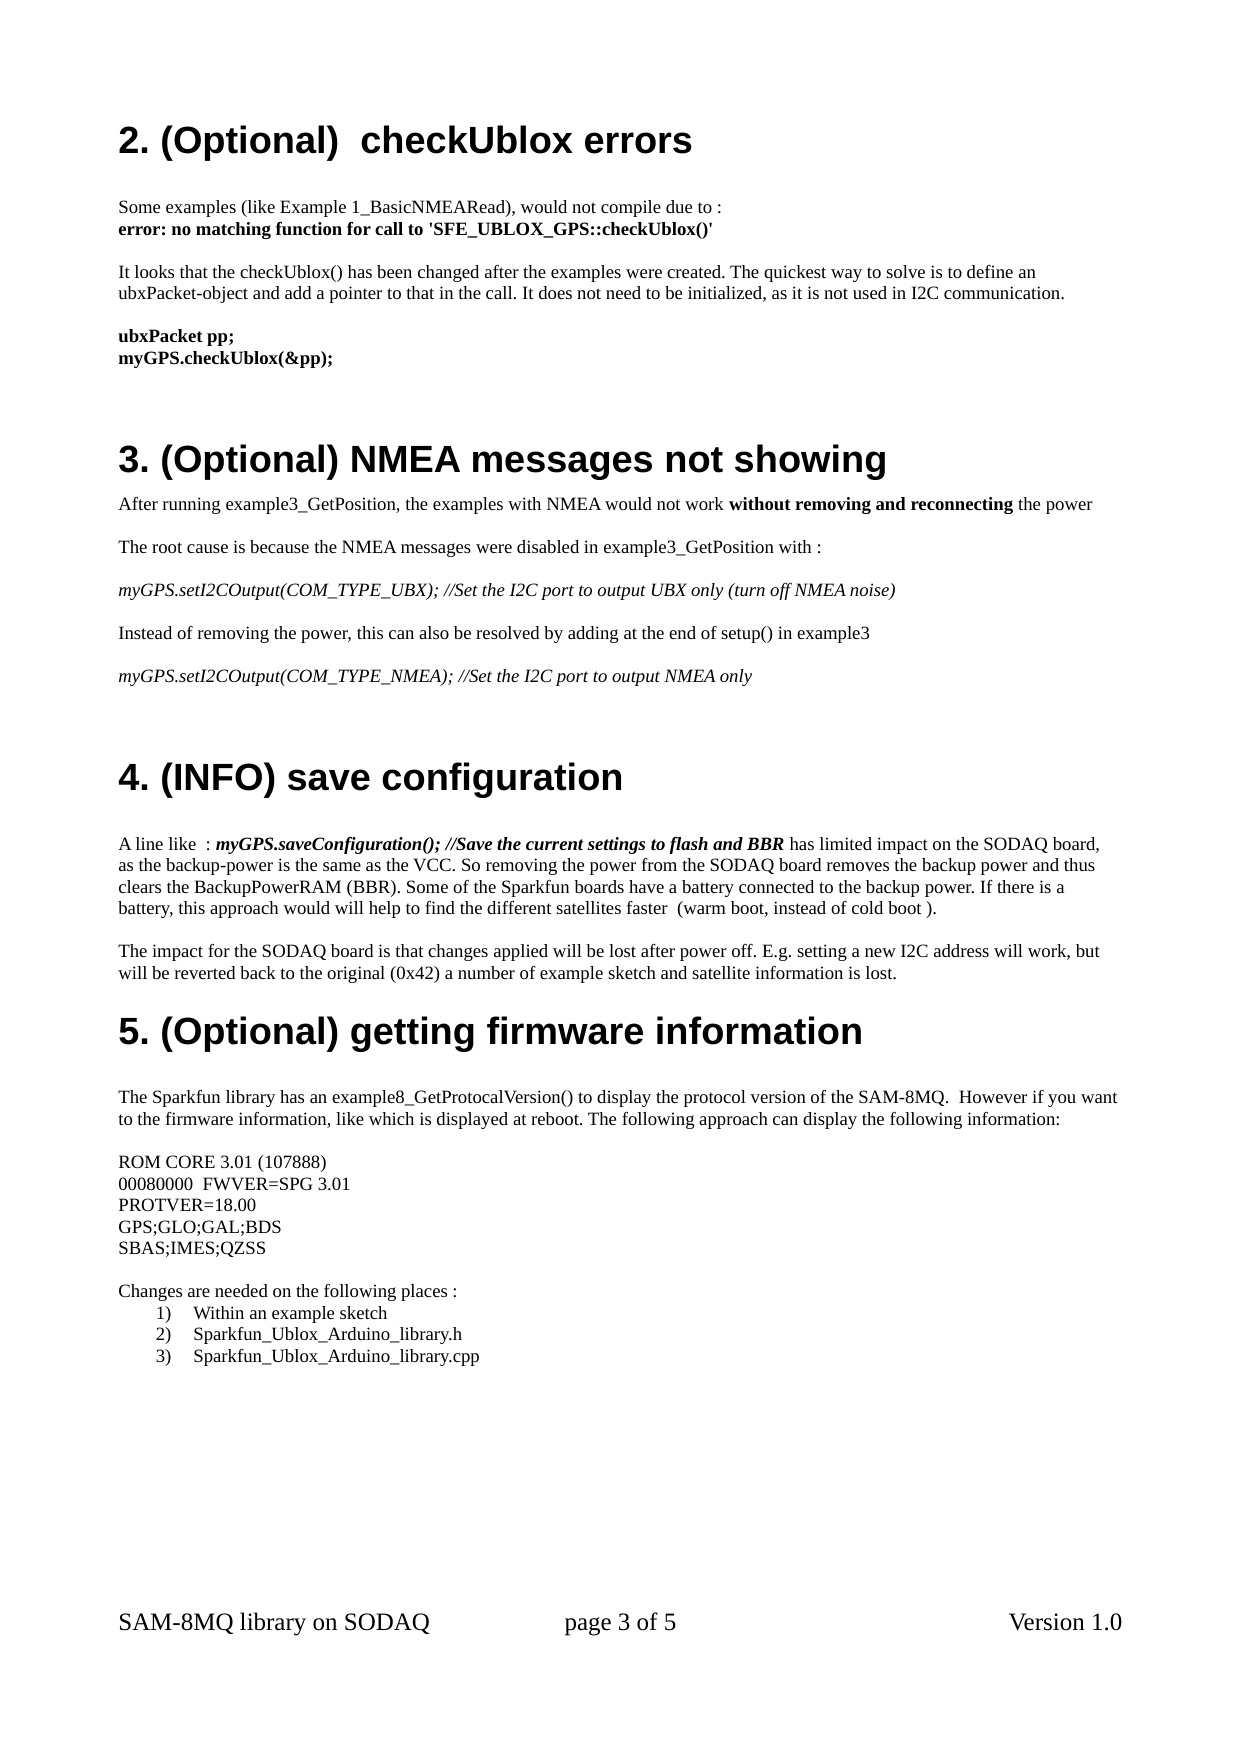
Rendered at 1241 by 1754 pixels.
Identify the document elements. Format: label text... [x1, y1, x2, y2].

text Instead of removing the power, this can also be resolved by adding at the end of setup() in example3 [118, 622, 1122, 643]
text The Sparkfun library has an example8_GetProtocalVersion() to display the protocol version of the SAM-8MQ. However if you want to the firmware information, like which is displayed at reboot. The following approach can display the following information: [118, 1086, 1122, 1129]
list Within an example sketch [156, 1302, 1122, 1323]
text The impact for the SODAQ board is that changes applied will be lost after power off. E.g. setting a new I2C address will work, but will be reverted back to the original (0x42) a number of example sketch and satellite information is lost. [118, 940, 1122, 983]
list Sparkfun_Ublox_Arduino_library.h [156, 1323, 1122, 1345]
text PROTVER=18.00 [118, 1194, 1122, 1216]
text myGPS.setI2COutput(COM_TYPE_NMEA); //Set the I2C port to output NMEA only [118, 665, 1122, 687]
text ROM CORE 3.01 (107888) [118, 1151, 1122, 1172]
text 00080000 FWVER=SPG 3.01 [118, 1172, 1122, 1194]
list Sparkfun_Ublox_Arduino_library.cpp [156, 1345, 1122, 1366]
subtitle 5. (Optional) getting firmware information [118, 1008, 1122, 1052]
text Some examples (like Example 1_BasicNMEARead), would not compile due to : [118, 196, 1122, 217]
text GPS;GLO;GAL;BDS [118, 1216, 1122, 1237]
text as the backup-power is the same as the VCC. So removing the power from the SODAQ board removes the backup power and thus clears the BackupPowerRAM (BBR). Some of the Sparkfun boards have a battery connected to the backup power. If there is a battery, this approach would will help to find the different satellites faster (warm boot, instead of cold boot ). [118, 854, 1122, 919]
text SBAS;IMES;QZSS [118, 1237, 1122, 1259]
text A line like : myGPS.saveConfiguration(); //Save the current settings to flash and BBR has limited impact on the SODAQ board, [118, 832, 1122, 854]
text myGPS.checkUblox(&pp); [118, 347, 1122, 368]
subtitle 2. (Optional) checkUblox errors [118, 118, 1122, 162]
text myGPS.setI2COutput(COM_TYPE_UBX); //Set the I2C port to output UBX only (turn off NMEA noise) [118, 579, 1122, 600]
subtitle 4. (INFO) save configuration [118, 755, 1122, 798]
text ubxPacket pp; [118, 325, 1122, 347]
text The root cause is because the NMEA messages were disabled in example3_GetPosition with : [118, 536, 1122, 557]
subtitle 3. (Optional) NMEA messages not showing [118, 436, 1122, 480]
text After running example3_GetPosition, the examples with NMEA would not work without removing and reconnecting the power [118, 493, 1122, 514]
text It looks that the checkUblox() has been changed after the examples were created. The quickest way to solve is to define an ubxPacket-object and add a pointer to that in the call. It does not need to be initialized, as it is not used in I2C communication. [118, 261, 1122, 304]
text error: no matching function for call to 'SFE_UBLOX_GPS::checkUblox()' [118, 217, 1122, 239]
text Changes are needed on the following places : [118, 1280, 1122, 1302]
